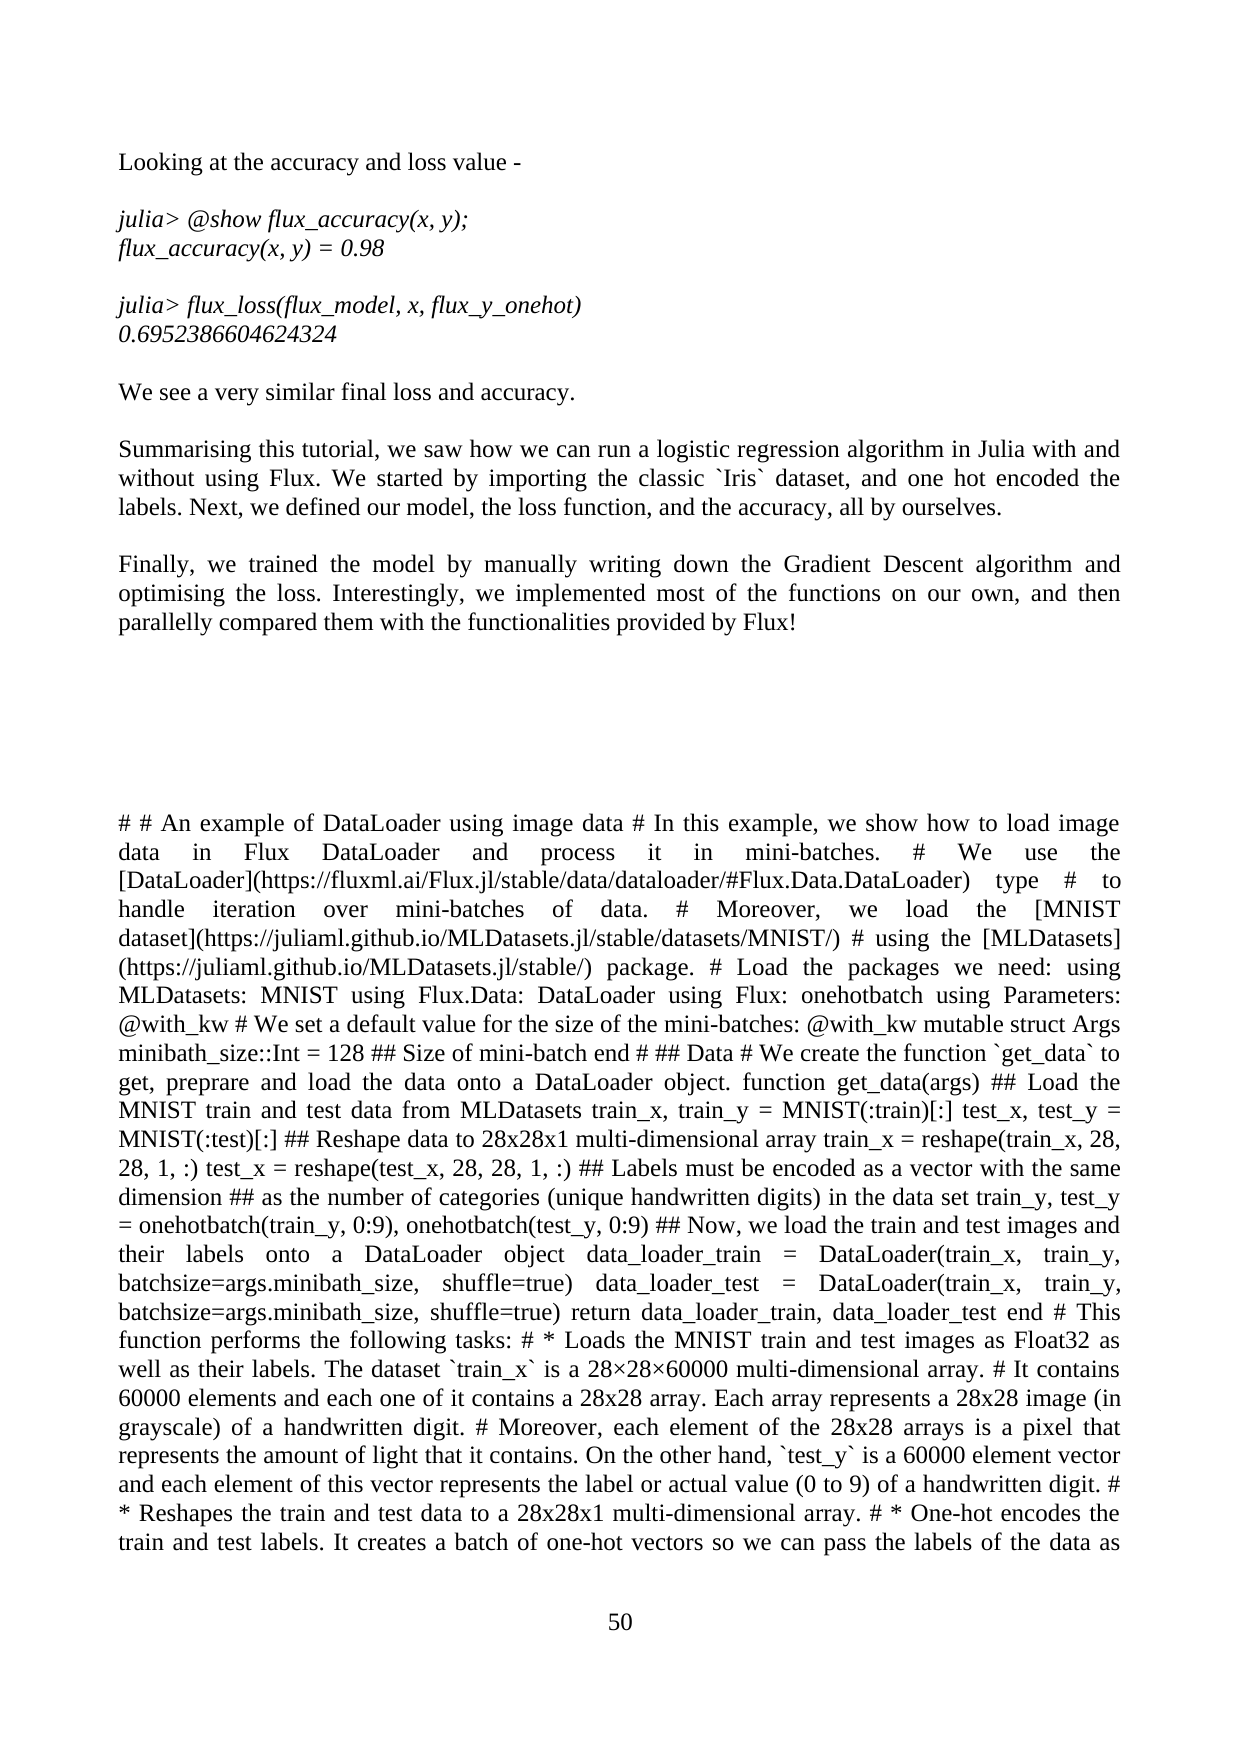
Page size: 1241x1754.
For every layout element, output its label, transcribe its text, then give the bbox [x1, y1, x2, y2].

text Finally, we trained the model by manually writing down the Gradient Descent algorithm and optimising the loss. Interestingly, we implemented most of the functions on our own, and then parallelly compared them with the functionalities provided by Flux! [118, 549, 1122, 636]
text 0.6952386604624324 [118, 319, 1122, 348]
text Looking at the accuracy and loss value - [118, 147, 1122, 176]
text # # An example of DataLoader using image data # In this example, we show how to load image data in Flux DataLoader and process it in mini-batches. # We use the [DataLoader](https://fluxml.ai/Flux.jl/stable/data/dataloader/#Flux.Data.DataLoader) type # to handle iteration over mini-batches of data. # Moreover, we load the [MNIST dataset](https://juliaml.github.io/MLDatasets.jl/stable/datasets/MNIST/) # using the [MLDatasets](https://juliaml.github.io/MLDatasets.jl/stable/) package. # Load the packages we need: using MLDatasets: MNIST using Flux.Data: DataLoader using Flux: onehotbatch using Parameters: @with_kw # We set a default value for the size of the mini-batches: @with_kw mutable struct Args minibath_size::Int = 128 ## Size of mini-batch end # ## Data # We create the function `get_data` to get, preprare and load the data onto a DataLoader object. function get_data(args) ## Load the MNIST train and test data from MLDatasets train_x, train_y = MNIST(:train)[:] test_x, test_y = MNIST(:test)[:] ## Reshape data to 28x28x1 multi-dimensional array train_x = reshape(train_x, 28, 28, 1, :) test_x = reshape(test_x, 28, 28, 1, :) ## Labels must be encoded as a vector with the same dimension ## as the number of categories (unique handwritten digits) in the data set train_y, test_y = onehotbatch(train_y, 0:9), onehotbatch(test_y, 0:9) ## Now, we load the train and test images and their labels onto a DataLoader object data_loader_train = DataLoader(train_x, train_y, batchsize=args.minibath_size, shuffle=true) data_loader_test = DataLoader(train_x, train_y, batchsize=args.minibath_size, shuffle=true) return data_loader_train, data_loader_test end # This function performs the following tasks: # * Loads the MNIST train and test images as Float32 as well as their labels. The dataset `train_x` is a 28×28×60000 multi-dimensional array. # It contains 60000 elements and each one of it contains a 28x28 array. Each array represents a 28x28 image (in grayscale) of a handwritten digit. # Moreover, each element of the 28x28 arrays is a pixel that represents the amount of light that it contains. On the other hand, `test_y` is a 60000 element vector and each element of this vector represents the label or actual value (0 to 9) of a handwritten digit. # * Reshapes the train and test data to a 28x28x1 multi-dimensional array. # * One-hot encodes the train and test labels. It creates a batch of one-hot vectors so we can pass the labels of the data as [118, 779, 1122, 1556]
text We see a very similar final loss and accuracy. [118, 377, 1122, 406]
text flux_accuracy(x, y) = 0.98 [118, 233, 1122, 262]
text julia> flux_loss(flux_model, x, flux_y_onehot) [118, 291, 1122, 319]
text julia> @show flux_accuracy(x, y); [118, 204, 1122, 233]
text Summarising this tutorial, we saw how we can run a logistic regression algorithm in Julia with and without using Flux. We started by importing the classic `Iris` dataset, and one hot encoded the labels. Next, we defined our model, the loss function, and the accuracy, all by ourselves. [118, 434, 1122, 521]
